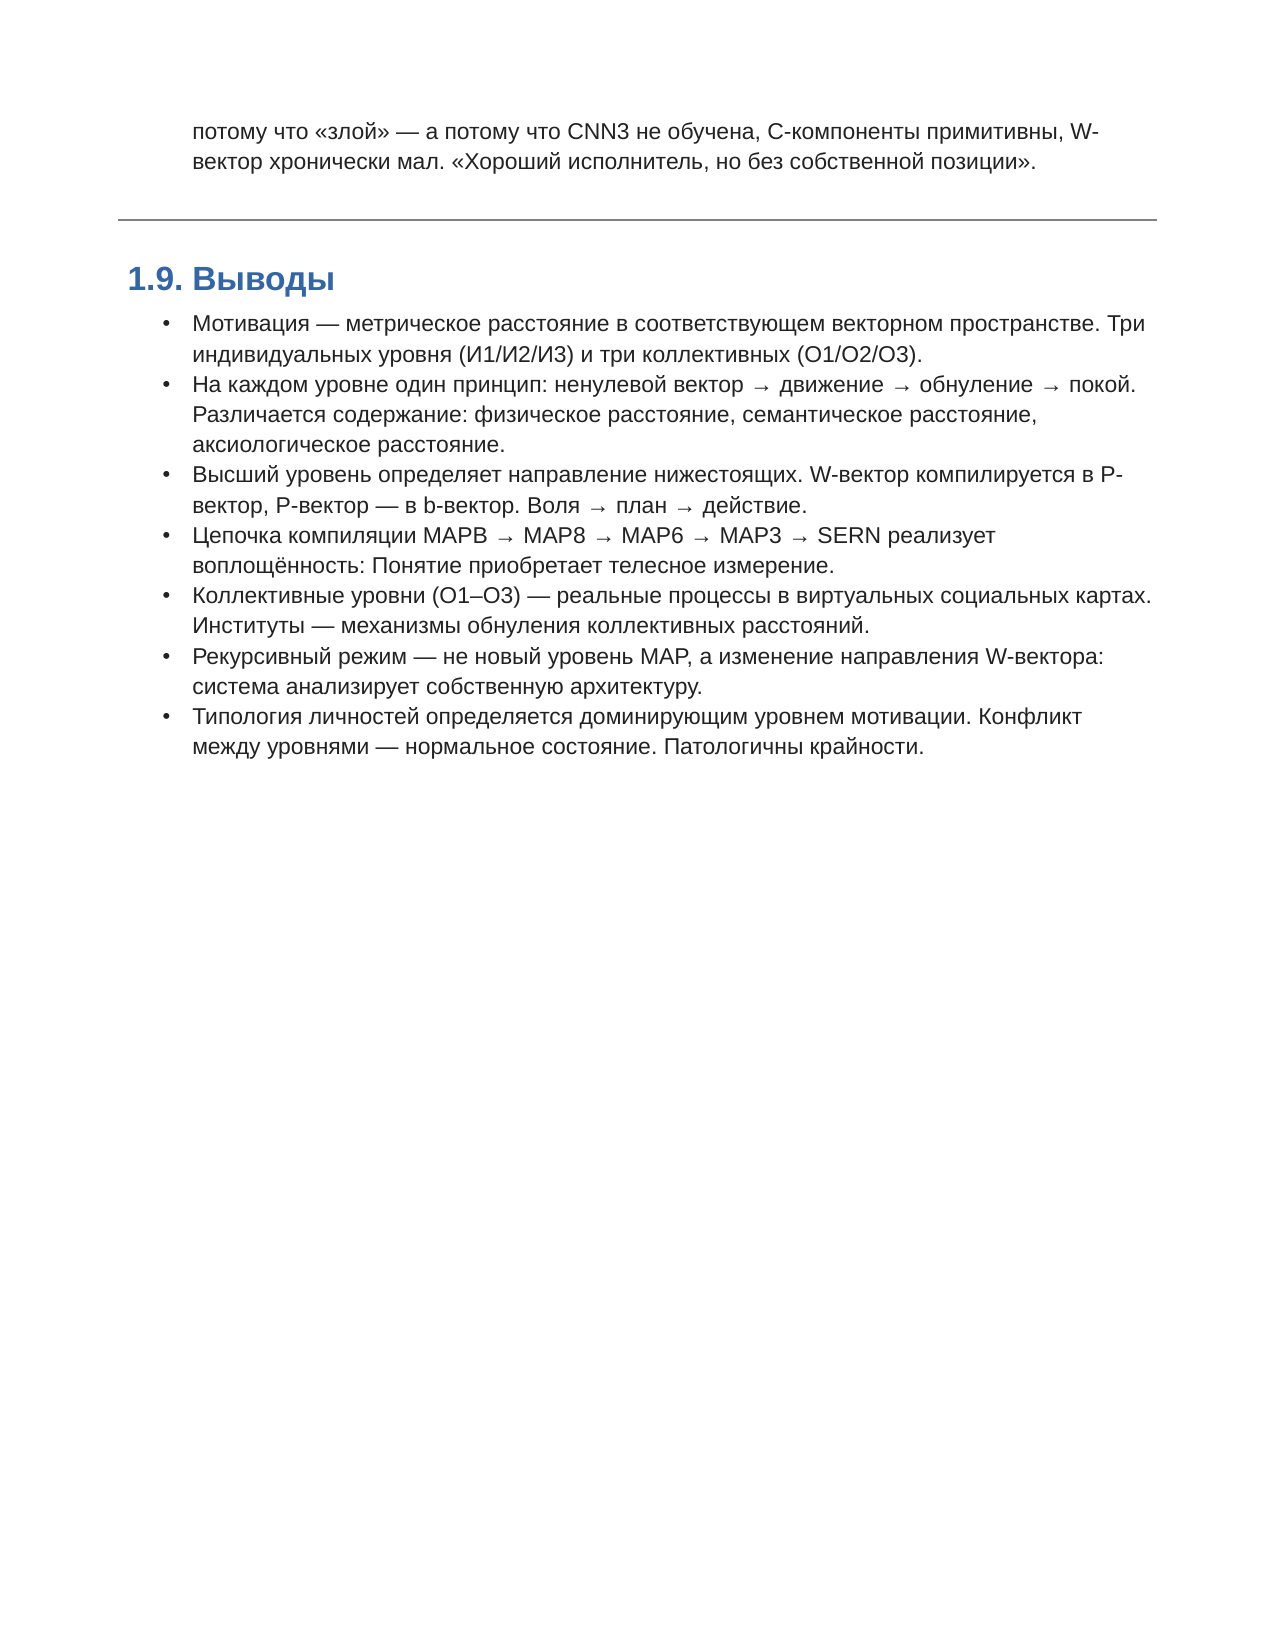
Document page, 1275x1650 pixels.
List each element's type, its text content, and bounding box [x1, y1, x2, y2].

list Цепочка компиляции MAPB → MAP8 → MAP6 → MAP3 → SERN реализует воплощённость: Понятие приобретает телесное измерение. [162, 522, 1157, 578]
list Мотивация — метрическое расстояние в соответствующем векторном пространстве. Три индивидуальных уровня (И1/И2/И3) и три коллективных (О1/О2/О3). [162, 310, 1157, 367]
list Высший уровень определяет направление нижестоящих. W-вектор компилируется в P-вектор, P-вектор — в b-вектор. Воля → план → действие. [162, 461, 1157, 518]
list Коллективные уровни (О1–О3) — реальные процессы в виртуальных социальных картах. Институты — механизмы обнуления коллективных расстояний. [162, 582, 1157, 639]
list На каждом уровне один принцип: ненулевой вектор → движение → обнуление → покой. Различается содержание: физическое расстояние, семантическое расстояние, аксиологическое расстояние. [162, 371, 1157, 457]
list потому что «злой» — а потому что CNN3 не обучена, C-компоненты примитивны, W-вектор хронически мал. «Хороший исполнитель, но без собственной позиции». [162, 118, 1157, 175]
list Типология личностей определяется доминирующим уровнем мотивации. Конфликт между уровнями — нормальное состояние. Патологичны крайности. [162, 703, 1157, 759]
subtitle Выводы [118, 259, 1157, 298]
list Рекурсивный режим — не новый уровень MAP, а изменение направления W-вектора: система анализирует собственную архитектуру. [162, 643, 1157, 699]
